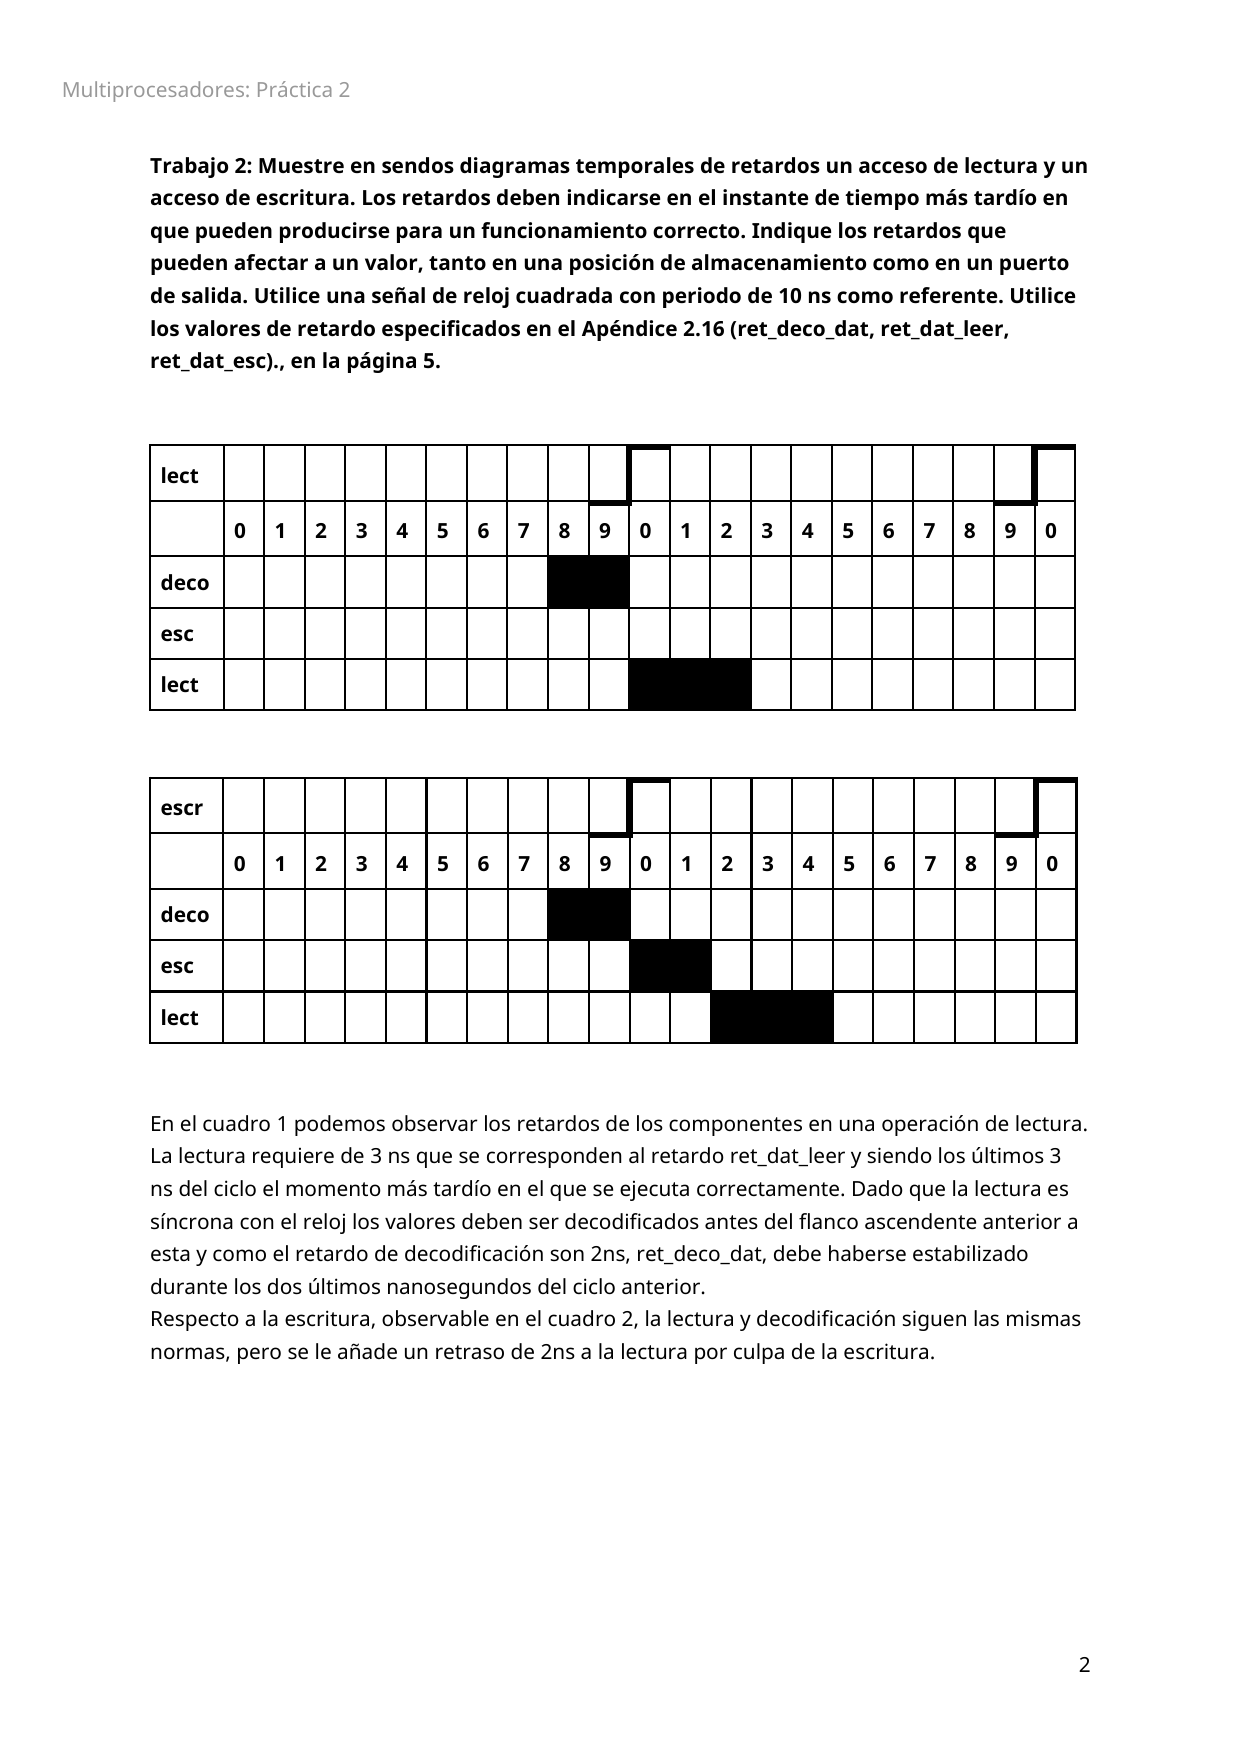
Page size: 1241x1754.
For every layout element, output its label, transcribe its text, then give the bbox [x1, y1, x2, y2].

table_cell [671, 941, 710, 990]
table_cell 6 [873, 502, 912, 555]
table_cell 7 [915, 834, 954, 888]
table_cell [265, 609, 304, 658]
table_cell 2 [306, 834, 344, 888]
table_header [633, 783, 669, 832]
table_cell 4 [387, 834, 425, 888]
table_cell 9 [590, 838, 629, 888]
table_cell [833, 557, 871, 607]
table_cell [631, 941, 669, 990]
table_cell [995, 660, 1034, 709]
table_cell [508, 557, 547, 607]
table_cell 7 [914, 502, 952, 555]
table_cell esc [151, 609, 223, 658]
table_cell [954, 609, 993, 658]
table_cell [590, 993, 629, 1042]
table_cell [590, 557, 628, 607]
table_cell [549, 557, 588, 607]
table_header [306, 446, 344, 500]
table_cell [753, 890, 791, 939]
table_header [265, 446, 304, 500]
table_cell 3 [346, 502, 385, 555]
table_cell [306, 993, 344, 1042]
table_cell [630, 557, 669, 607]
table_cell [225, 557, 263, 607]
table_header [874, 779, 913, 832]
table_cell 2 [306, 502, 344, 555]
table_header [753, 779, 791, 832]
table_cell [874, 993, 913, 1042]
table_cell [306, 660, 344, 709]
table_cell [874, 890, 913, 939]
table_cell [996, 941, 1035, 990]
table_cell [468, 890, 507, 939]
table_cell 0 [631, 834, 669, 888]
table_header [590, 446, 626, 500]
table_cell [954, 660, 993, 709]
table_cell esc [151, 941, 222, 990]
table_cell [590, 890, 629, 939]
table_cell 9 [590, 506, 628, 555]
text En el cuadro 1 podemos observar los retardos de los componentes en una operación de lectura. La lectura requiere de 3 ns que se corresponden al retardo ret_dat_leer y siendo los últimos 3 ns del ciclo el momento más tardío en el que se ejecuta correctamente. Dado que la lectura es síncrona con el reloj los valores deben ser decodificados antes del flanco ascendente anterior a esta y como el retardo de decodificación son 2ns, ret_deco_dat, debe haberse estabilizado durante los dos últimos nanosegundos del ciclo anterior. [150, 1109, 1090, 1300]
table_header [387, 446, 425, 500]
table_header [996, 779, 1033, 832]
table_cell 9 [996, 838, 1035, 888]
table_cell [915, 941, 954, 990]
table_cell 5 [428, 834, 466, 888]
table_cell [387, 609, 425, 658]
table_cell [265, 993, 304, 1042]
table_header [346, 446, 385, 500]
table_cell [873, 557, 912, 607]
table_cell 4 [792, 502, 831, 555]
table_cell [549, 941, 588, 990]
table_cell [428, 941, 466, 990]
table_cell [1037, 941, 1075, 990]
table_header [712, 779, 750, 832]
table_cell [387, 941, 425, 990]
table_cell [346, 993, 385, 1042]
table_cell 5 [427, 502, 466, 555]
table_cell [996, 993, 1035, 1042]
table_cell [995, 557, 1034, 607]
table_header lect [151, 446, 223, 500]
table_header [915, 779, 954, 832]
table_cell [468, 993, 507, 1042]
table_header [995, 446, 1031, 500]
table_cell 2 [712, 834, 750, 888]
table_cell [711, 609, 750, 658]
table_cell [1037, 890, 1075, 939]
table_header [468, 446, 506, 500]
table_cell 5 [834, 834, 872, 888]
table_cell [671, 890, 710, 939]
table_cell 3 [346, 834, 385, 888]
table_cell 9 [995, 506, 1034, 555]
table_cell [711, 660, 750, 709]
table_cell [712, 890, 750, 939]
table_cell [387, 890, 425, 939]
table_cell [914, 660, 952, 709]
table_header [956, 779, 994, 832]
table_cell [265, 941, 304, 990]
table_cell [306, 609, 344, 658]
table_cell [306, 557, 344, 607]
table_header [833, 446, 871, 500]
table_cell [346, 609, 385, 658]
table_cell [265, 557, 304, 607]
table_header [225, 446, 263, 500]
table_header escr [151, 779, 222, 832]
table_header [873, 446, 912, 500]
table_cell 4 [387, 502, 425, 555]
table_cell [590, 609, 628, 658]
table_cell [631, 993, 669, 1042]
table_header [1039, 783, 1075, 832]
table_cell 6 [468, 502, 506, 555]
table_header [508, 446, 547, 500]
table_cell [793, 993, 832, 1042]
table_cell [793, 941, 832, 990]
table_cell [873, 660, 912, 709]
table_cell [590, 660, 628, 709]
table_cell [387, 660, 425, 709]
table_cell [590, 941, 629, 990]
table_cell [225, 660, 263, 709]
table_cell [468, 941, 507, 990]
table_cell [306, 941, 344, 990]
table_cell [346, 941, 385, 990]
table_cell [151, 834, 222, 888]
table_header [834, 779, 872, 832]
table_cell 8 [549, 834, 588, 888]
table_cell [834, 890, 872, 939]
table_cell [1036, 609, 1074, 658]
table_cell 8 [954, 502, 993, 555]
table_header [549, 779, 588, 832]
table_cell [508, 660, 547, 709]
table_cell 7 [508, 502, 547, 555]
table_cell [711, 557, 750, 607]
table_cell [427, 557, 466, 607]
table_cell [792, 609, 831, 658]
table_cell [956, 941, 994, 990]
table_cell [509, 993, 547, 1042]
table_cell [874, 941, 913, 990]
table_cell [793, 890, 832, 939]
table_cell [630, 660, 669, 709]
table_cell [549, 609, 588, 658]
table_header [671, 446, 709, 500]
table_cell 5 [833, 502, 871, 555]
table_cell [468, 660, 506, 709]
table_cell [151, 502, 223, 555]
table_header [549, 446, 588, 500]
table_cell 0 [225, 502, 263, 555]
table_cell [224, 993, 263, 1042]
table_cell [752, 609, 790, 658]
table_cell [225, 609, 263, 658]
table_header [914, 446, 952, 500]
table_header [793, 779, 832, 832]
table_cell 2 [711, 502, 750, 555]
table_header [346, 779, 385, 832]
table_cell 8 [549, 502, 588, 555]
table_cell [630, 609, 669, 658]
table_cell [631, 890, 669, 939]
table_header [306, 779, 344, 832]
table_cell [752, 660, 790, 709]
text Respecto a la escritura, observable en el cuadro 2, la lectura y decodificación siguen las mismas normas, pero se le añade un retraso de 2ns a la lectura por culpa de la escritura. [150, 1304, 1090, 1366]
table_cell [1036, 660, 1074, 709]
table_header [224, 779, 263, 832]
table_cell [468, 609, 506, 658]
table_cell [265, 660, 304, 709]
table_cell [873, 609, 912, 658]
table_header [265, 779, 304, 832]
table_cell [224, 941, 263, 990]
table_header [428, 779, 466, 832]
text Trabajo 2: Muestre en sendos diagramas temporales de retardos un acceso de lectura y un acceso de escritura. Los retardos deben indicarse en el instante de tiempo más tardío en que pueden producirse para un funcionamiento correcto. Indique los retardos que pueden afectar a un valor, tanto en una posición de almacenamiento como en un puerto de salida. Utilice una señal de reloj cuadrada con periodo de 10 ns como referente. Utilice los valores de retardo especificados en el Apéndice 2.16 (ret_deco_dat, ret_dat_leer, ret_dat_esc)., en la página 5. [150, 151, 1090, 375]
table_cell [954, 557, 993, 607]
table_cell [792, 557, 831, 607]
table_cell [387, 993, 425, 1042]
table_cell [346, 557, 385, 607]
table_cell [834, 941, 872, 990]
table_cell 3 [752, 502, 790, 555]
table_header [427, 446, 466, 500]
table_header [792, 446, 831, 500]
table_cell [428, 890, 466, 939]
table_cell 0 [224, 834, 263, 888]
table_cell [427, 660, 466, 709]
table_header [954, 446, 993, 500]
table_cell lect [151, 993, 222, 1042]
table_cell 3 [753, 834, 791, 888]
table_header [671, 779, 710, 832]
table_cell [468, 557, 506, 607]
table_cell 7 [509, 834, 547, 888]
table_cell [427, 609, 466, 658]
table_cell [712, 941, 750, 990]
table_cell 1 [671, 834, 710, 888]
table_cell [265, 890, 304, 939]
table_header [509, 779, 547, 832]
table_cell 1 [265, 502, 304, 555]
table_cell 1 [671, 502, 709, 555]
table_cell [753, 993, 791, 1042]
table_cell [387, 557, 425, 607]
table_cell 6 [874, 834, 913, 888]
table_cell [306, 890, 344, 939]
table_header [387, 779, 425, 832]
table_cell 0 [1036, 502, 1074, 555]
table_header [468, 779, 507, 832]
table_cell [915, 993, 954, 1042]
table_cell [549, 993, 588, 1042]
table_cell 8 [956, 834, 994, 888]
table_cell [792, 660, 831, 709]
table_cell [671, 609, 709, 658]
table_cell deco [151, 557, 223, 607]
table_cell [752, 557, 790, 607]
table_cell [833, 660, 871, 709]
table_cell [671, 660, 709, 709]
table_cell [346, 890, 385, 939]
table_header [752, 446, 790, 500]
table_cell [914, 609, 952, 658]
table_header [632, 450, 669, 500]
table_cell [1036, 557, 1074, 607]
table_cell [995, 609, 1034, 658]
table_cell [671, 557, 709, 607]
table_cell [549, 890, 588, 939]
table_cell lect [151, 660, 223, 709]
table_cell [834, 993, 872, 1042]
table_cell [509, 890, 547, 939]
table_cell [509, 941, 547, 990]
table_cell 6 [468, 834, 507, 888]
table_cell deco [151, 890, 222, 939]
table_header [590, 779, 626, 832]
table_cell [914, 557, 952, 607]
table_cell [956, 993, 994, 1042]
table_cell [671, 993, 710, 1042]
table_cell [753, 941, 791, 990]
table_cell [956, 890, 994, 939]
table_cell [346, 660, 385, 709]
table_cell [428, 993, 466, 1042]
table_header [711, 446, 750, 500]
table_cell 1 [265, 834, 304, 888]
table_cell [508, 609, 547, 658]
table_cell [549, 660, 588, 709]
table_cell 4 [793, 834, 832, 888]
table_cell [996, 890, 1035, 939]
table_cell 0 [1037, 834, 1075, 888]
table_cell [224, 890, 263, 939]
table_cell [1037, 993, 1075, 1042]
table_header [1038, 450, 1074, 500]
table_cell 0 [630, 502, 669, 555]
table_cell [712, 993, 750, 1042]
table_cell [833, 609, 871, 658]
table_cell [915, 890, 954, 939]
